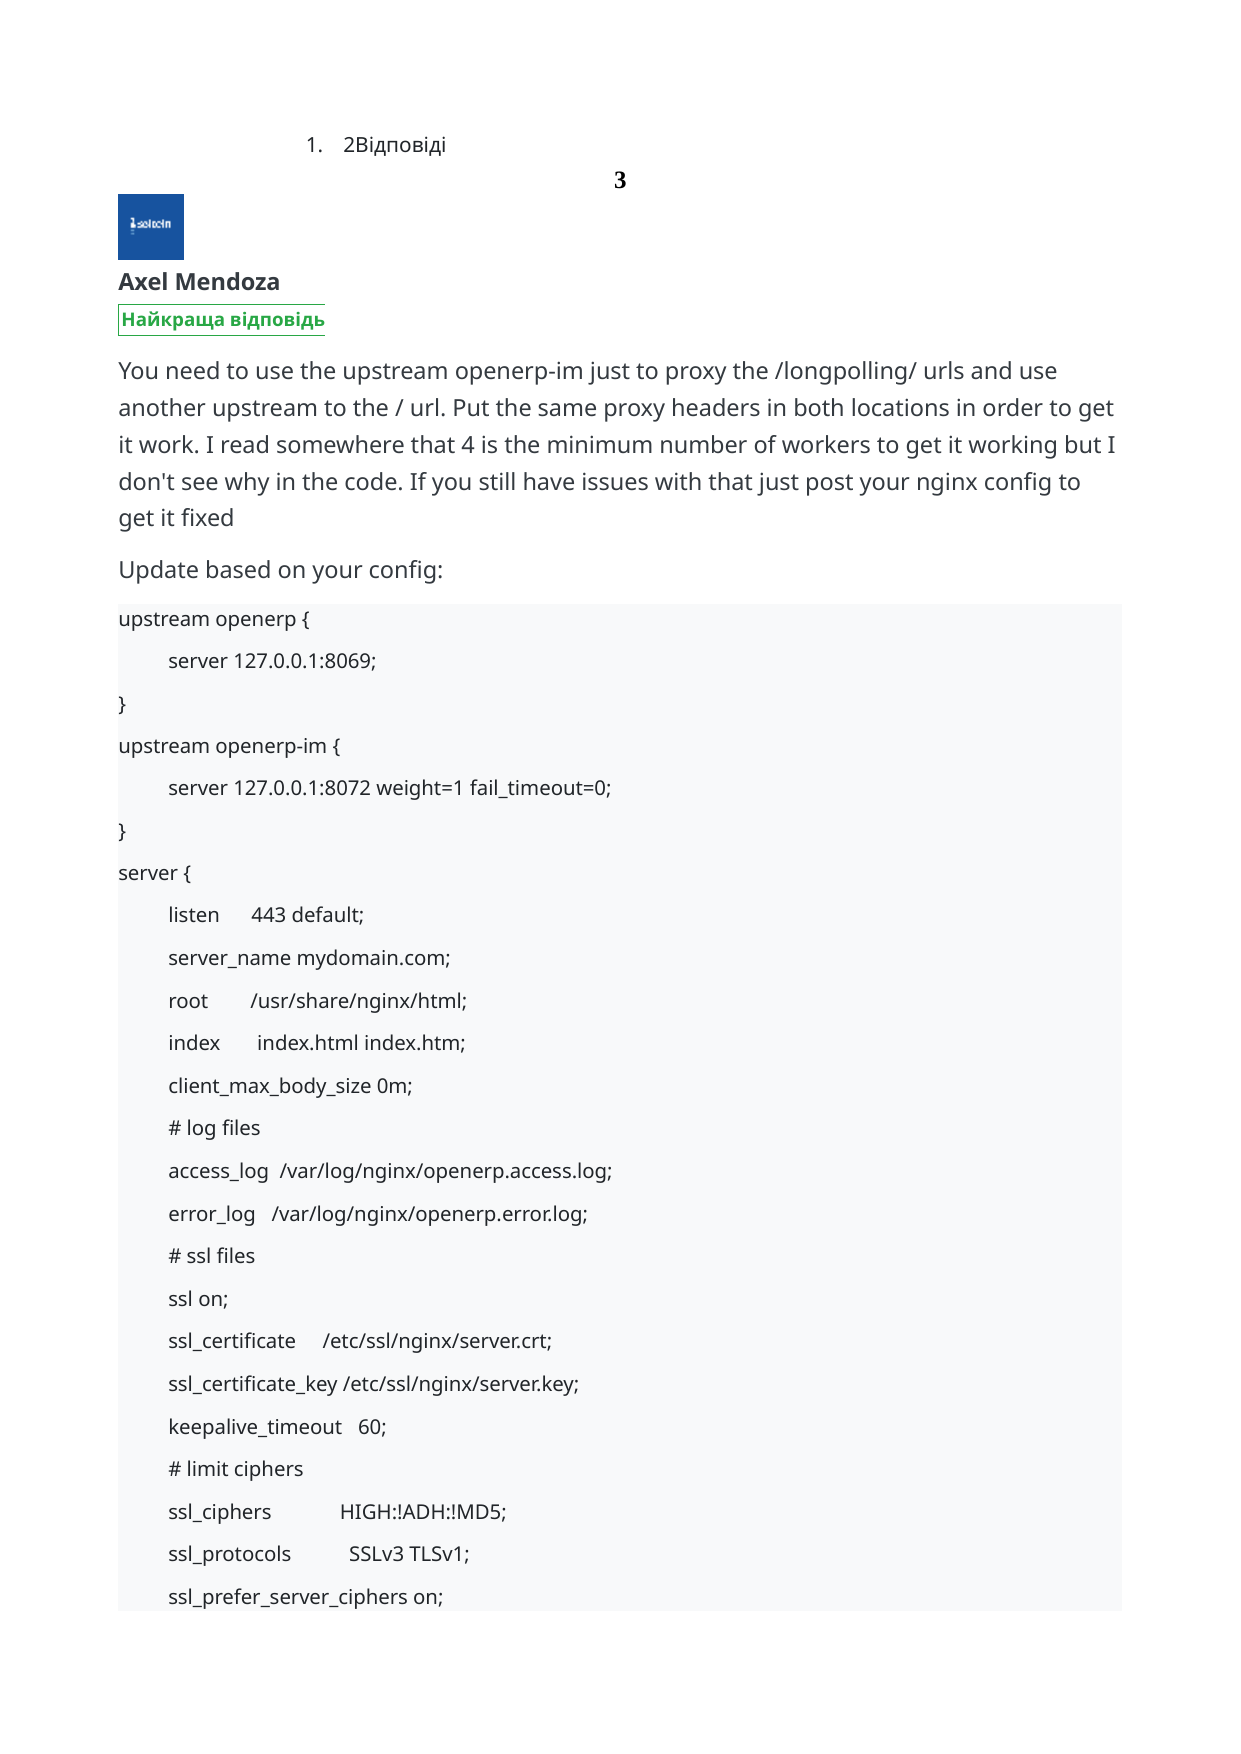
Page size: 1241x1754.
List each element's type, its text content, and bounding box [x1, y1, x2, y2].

text # limit ciphers [118, 1455, 1122, 1483]
text client_max_body_size 0m; [118, 1071, 1122, 1099]
text root /usr/share/nginx/html; [118, 986, 1122, 1014]
subtitle 2Відповіді [306, 131, 1122, 159]
text upstream openerp-im { [118, 732, 1122, 759]
text error_log /var/log/nginx/openerp.error.log; [118, 1199, 1122, 1227]
text Axel Mendoza [118, 265, 1122, 297]
text ssl_certificate /etc/ssl/nginx/server.crt; [118, 1327, 1122, 1355]
text } [118, 689, 1122, 717]
text server 127.0.0.1:8069; [118, 647, 1122, 675]
text ssl on; [118, 1284, 1122, 1312]
text server 127.0.0.1:8072 weight=1 fail_timeout=0; [118, 774, 1122, 802]
text listen 443 default; [118, 901, 1122, 929]
text ssl_prefer_server_ciphers on; [118, 1583, 1122, 1611]
picture [118, 194, 184, 260]
text # ssl files [118, 1242, 1122, 1270]
text Найкраща відповідь [119, 304, 1122, 335]
text You need to use the upstream openerp-im just to proxy the /longpolling/ urls and use another upstream to the / url. Put the same proxy headers in both locations in order to get it work. I read somewhere that 4 is the minimum number of workers to get it working but I don't see why in the code. If you still have issues with that just post your nginx config to get it fixed [118, 354, 1122, 534]
text # log files [118, 1114, 1122, 1142]
text ssl_ciphers HIGH:!ADH:!MD5; [118, 1497, 1122, 1526]
text Update based on your config: [118, 553, 1122, 585]
text access_log /var/log/nginx/openerp.access.log; [118, 1157, 1122, 1185]
text } [118, 816, 1122, 844]
text ssl_certificate_key /etc/ssl/nginx/server.key; [118, 1370, 1122, 1398]
text ssl_protocols SSLv3 TLSv1; [118, 1540, 1122, 1568]
text 3 [118, 165, 1122, 194]
text server_name mydomain.com; [118, 944, 1122, 972]
text index index.html index.htm; [118, 1029, 1122, 1057]
text server { [118, 859, 1122, 886]
text upstream openerp { [118, 604, 1122, 632]
text keepalive_timeout 60; [118, 1412, 1122, 1440]
